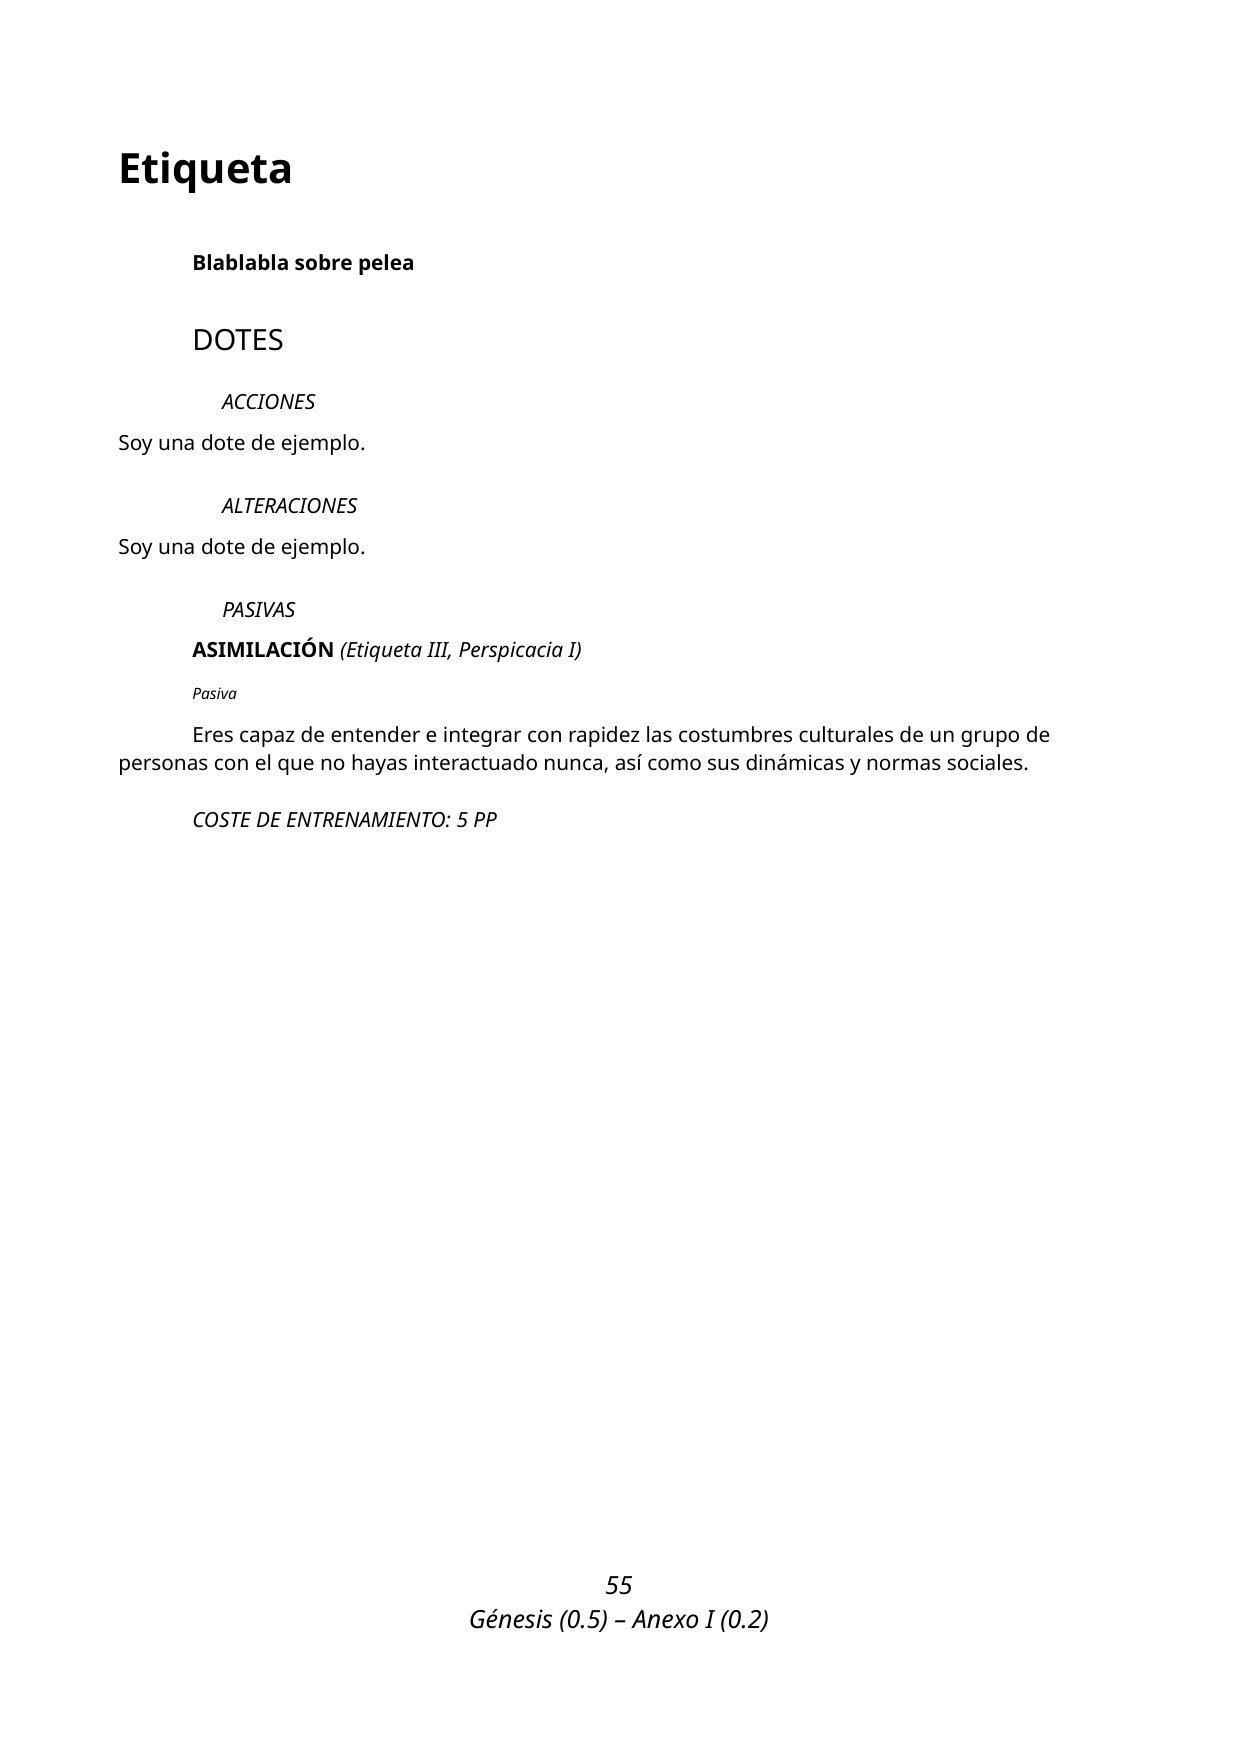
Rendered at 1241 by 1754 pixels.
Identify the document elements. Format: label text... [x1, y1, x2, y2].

text Eres capaz de entender e integrar con rapidez las costumbres culturales de un grupo de personas con el que no hayas interactuado nunca, así como sus dinámicas y normas sociales. [118, 720, 1122, 777]
text ASIMILACIÓN (Etiqueta III, Perspicacia I) [118, 636, 1122, 664]
text Soy una dote de ejemplo. [118, 428, 1122, 457]
subtitle Etiqueta [118, 139, 1122, 196]
subtitle ACCIONES [118, 384, 1122, 416]
subtitle ALTERACIONES [118, 488, 1122, 519]
text COSTE DE ENTRENAMIENTO: 5 PP [118, 805, 1122, 833]
subtitle PASIVAS [118, 592, 1122, 623]
subtitle DOTES [118, 319, 1122, 359]
text Pasiva [192, 683, 1122, 720]
text Blablabla sobre pelea [118, 248, 1122, 276]
text Soy una dote de ejemplo. [118, 532, 1122, 560]
